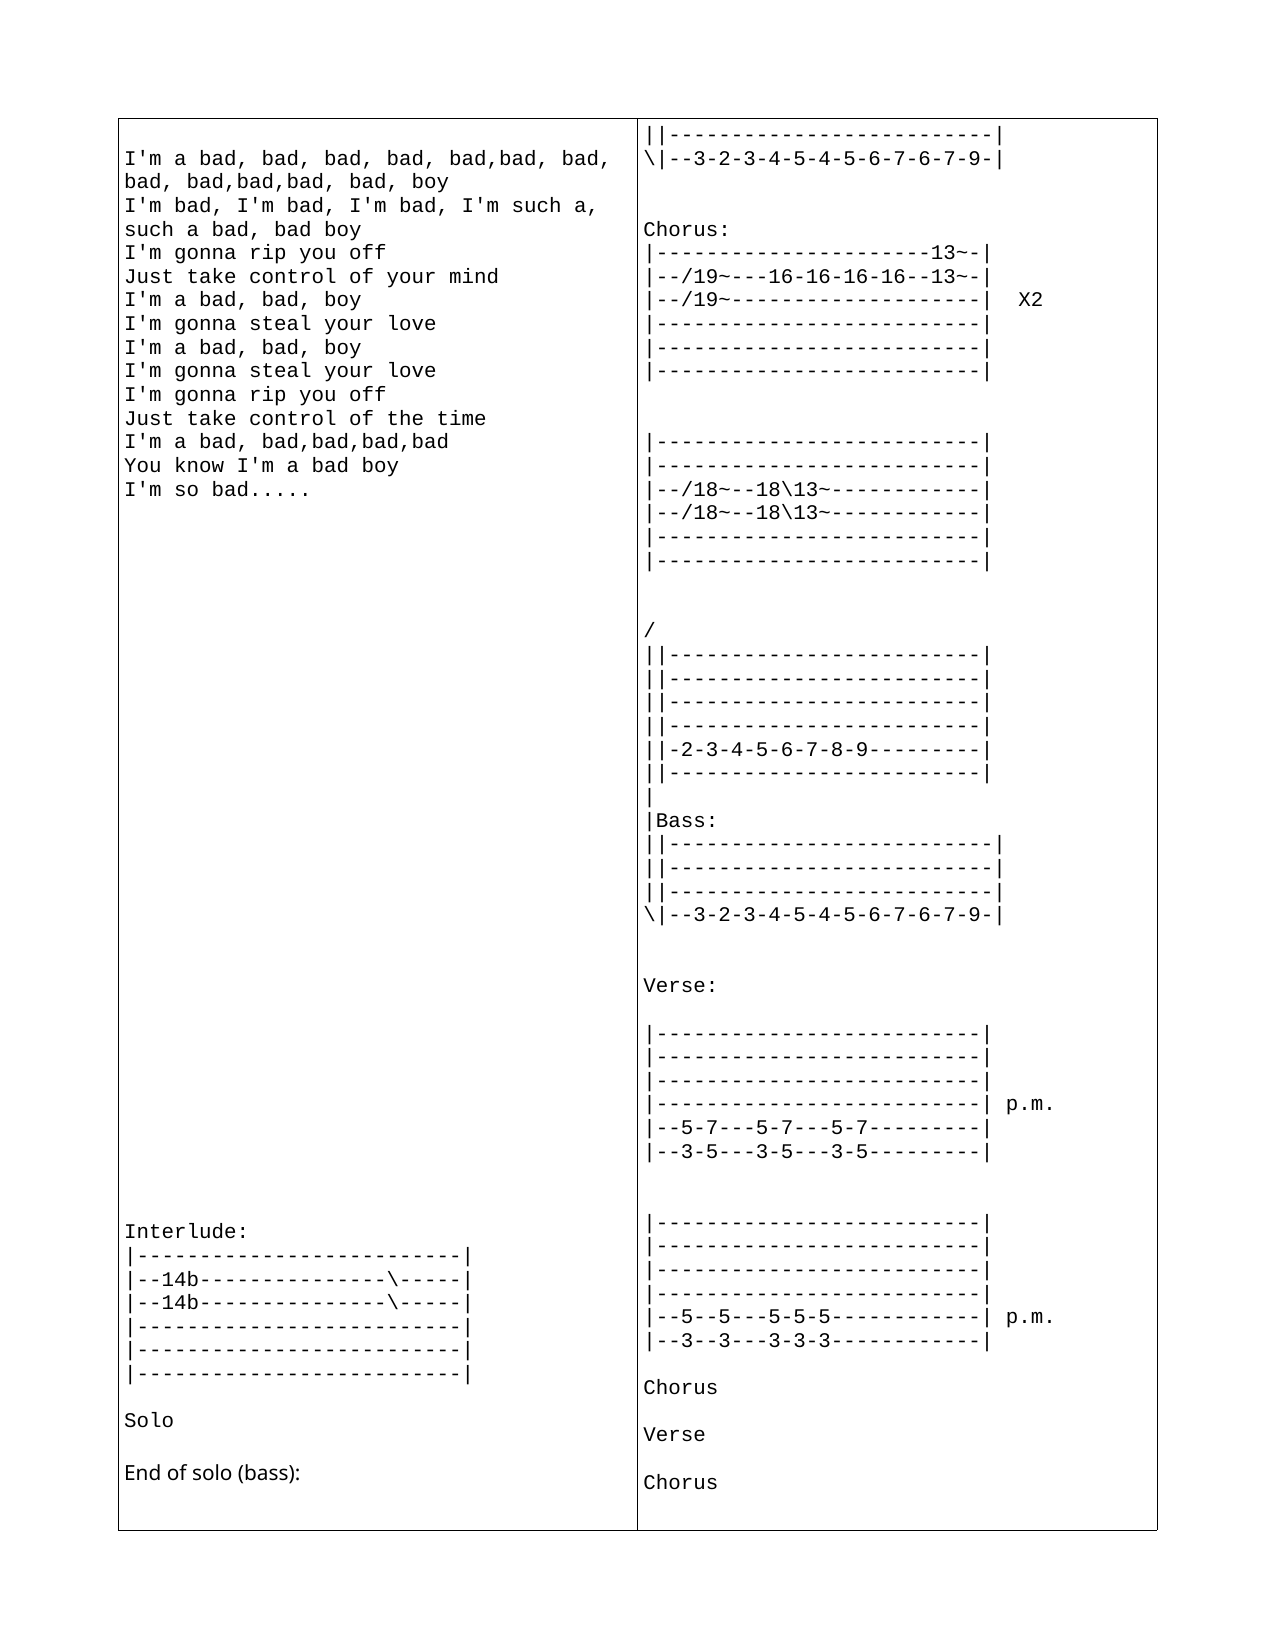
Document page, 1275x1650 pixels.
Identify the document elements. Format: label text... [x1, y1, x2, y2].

table_header I'm a bad, bad, bad, bad, bad,bad, bad, bad, bad,bad,bad, bad, boy I'm bad, I'm bad, I'm bad, I'm such a, such a bad, bad boy I'm gonna rip you off Just take control of your mind I'm a bad, bad, boy I'm gonna steal your love I'm a bad, bad, boy I'm gonna steal your love I'm gonna rip you off Just take control of the time I'm a bad, bad,bad,bad,bad You know I'm a bad boy I'm so bad..... Interlude: |--------------------------| |--14b---------------\-----| |--14b---------------\-----| |--------------------------| |--------------------------| |--------------------------| Solo End of solo (bass): [119, 119, 637, 1529]
table_header ||--------------------------| \|--3-2-3-4-5-4-5-6-7-6-7-9-| Chorus: |----------------------13~-| |--/19~---16-16-16-16--13~-| |--/19~--------------------| X2 |--------------------------| |--------------------------| |--------------------------| |--------------------------| |--------------------------| |--/18~--18\13~------------| |--/18~--18\13~------------| |--------------------------| |--------------------------| / ||-------------------------| ||-------------------------| ||-------------------------| ||-------------------------| ||-2-3-4-5-6-7-8-9---------| ||-------------------------| | |Bass: ||--------------------------| ||--------------------------| ||--------------------------| \|--3-2-3-4-5-4-5-6-7-6-7-9-| Verse: |--------------------------| |--------------------------| |--------------------------| |--------------------------| p.m. |--5-7---5-7---5-7---------| |--3-5---3-5---3-5---------| |--------------------------| |--------------------------| |--------------------------| |--------------------------| |--5--5---5-5-5------------| p.m. |--3--3---3-3-3------------| Chorus Verse Chorus [638, 119, 1157, 1529]
